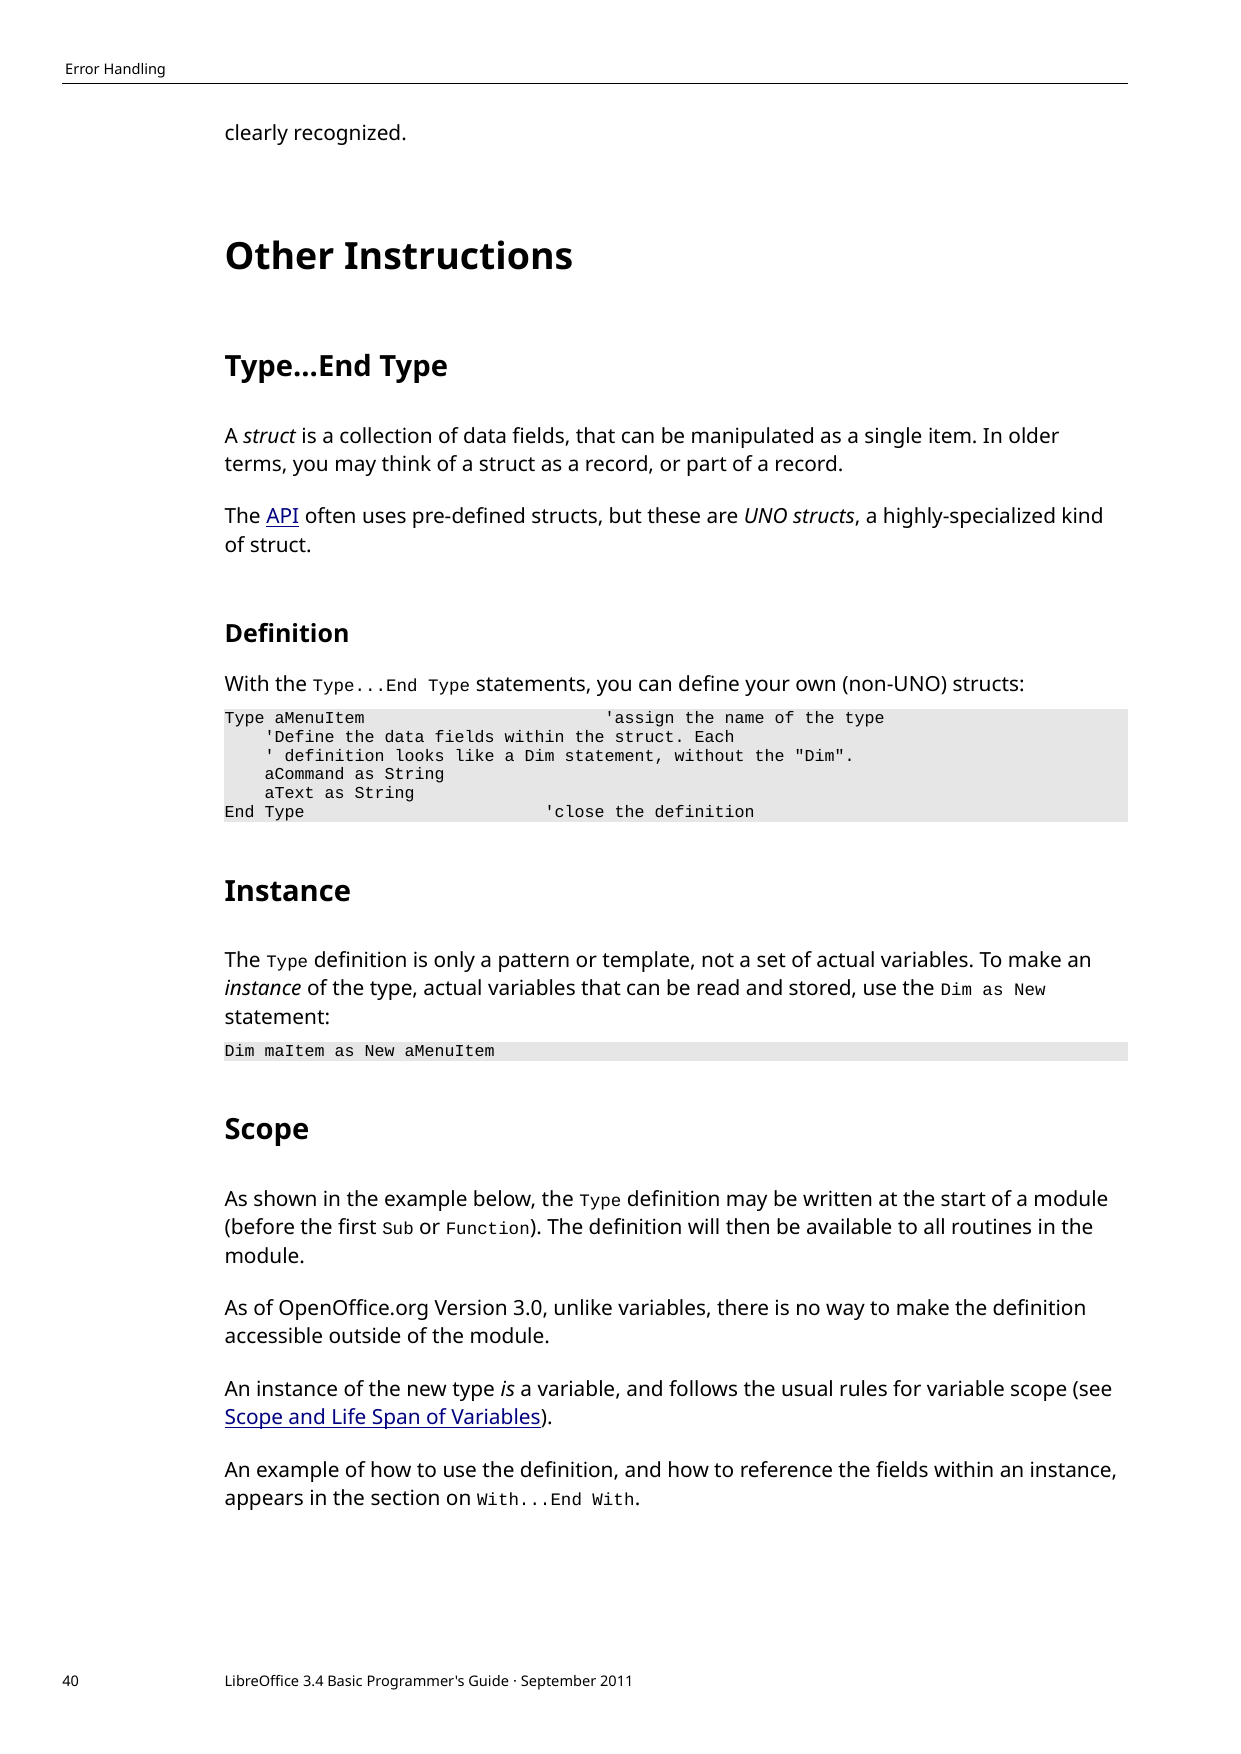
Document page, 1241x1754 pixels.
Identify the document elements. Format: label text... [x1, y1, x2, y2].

text A struct is a collection of data fields, that can be manipulated as a single item. In older terms, you may think of a struct as a record, or part of a record. [224, 421, 1128, 478]
text Dim maItem as New aMenuItem [224, 1042, 1128, 1061]
text clearly recognized. [224, 118, 1128, 147]
text The API often uses pre-defined structs, but these are UNO structs, a highly-specialized kind of struct. [224, 502, 1128, 558]
subtitle Instance [224, 870, 1128, 909]
text With the Type...End Type statements, you can define your own (non-UNO) structs: [224, 669, 1128, 697]
text Type aMenuItem 'assign the name of the type 'Define the data fields within the struct. Each ' definition looks like a Dim statement, without the "Dim". aCommand as String aText as String End Type 'close the definition [224, 709, 1128, 822]
text As of OpenOffice.org Version 3.0, unlike variables, there is no way to make the definition accessible outside of the module. [224, 1293, 1128, 1350]
subtitle Definition [224, 615, 1128, 649]
text An instance of the new type is a variable, and follows the usual rules for variable scope (see Scope and Life Span of Variables). [224, 1374, 1128, 1431]
text The Type definition is only a pattern or template, not a set of actual variables. To make an instance of the type, actual variables that can be read and stored, use the Dim as New statement: [224, 945, 1128, 1030]
subtitle Type...End Type [224, 345, 1128, 385]
subtitle Scope [224, 1108, 1128, 1148]
text An example of how to use the definition, and how to reference the fields within an instance, appears in the section on With...End With. [224, 1455, 1128, 1512]
text As shown in the example below, the Type definition may be written at the start of a module (before the first Sub or Function). The definition will then be available to all routines in the module. [224, 1184, 1128, 1269]
subtitle Other Instructions [224, 229, 1128, 280]
